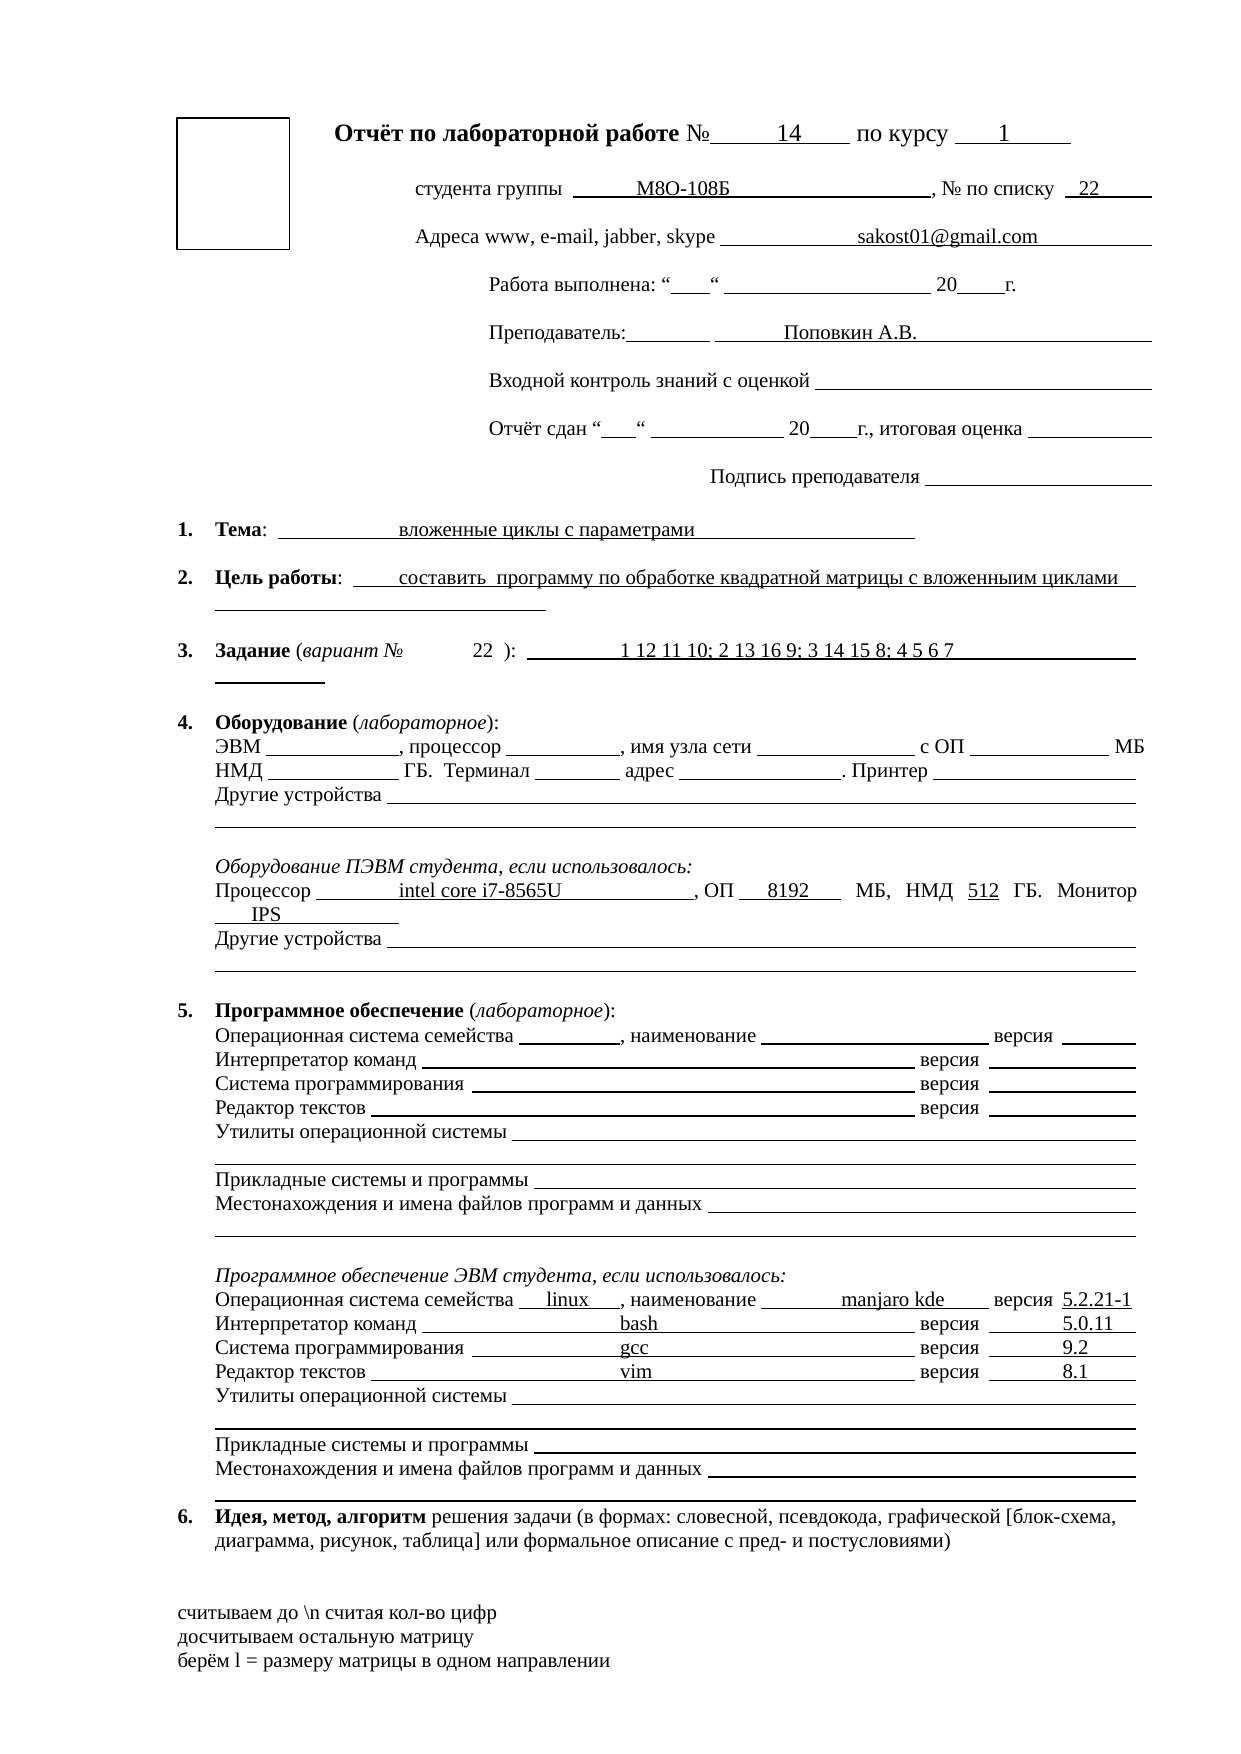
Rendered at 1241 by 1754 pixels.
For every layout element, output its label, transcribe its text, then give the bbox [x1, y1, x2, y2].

list Программное обеспечение (лабораторное): [177, 998, 1152, 1022]
text Утилиты операционной системы [215, 1119, 1152, 1167]
text Операционная система семейства linux , наименование manjaro kde версия 5.2.21-1 [215, 1287, 1152, 1311]
text Утилиты операционной системы [215, 1383, 1152, 1432]
text Прикладные системы и программы [215, 1432, 1152, 1456]
text Оборудование ПЭВМ студента, если использовалось: [215, 854, 1152, 878]
list Оборудование (лабораторное): [177, 710, 1152, 734]
text Местонахождения и имена файлов программ и данных [215, 1456, 1152, 1504]
text Другие устройства [215, 926, 1152, 974]
text Операционная система семейства , наименование версия [215, 1022, 1152, 1047]
text досчитываем остальную матрицу [177, 1624, 1152, 1648]
table_header [166, 118, 334, 488]
list Идея, метод, алгоритм решения задачи (в формах: словесной, псевдокода, графической [блок-схема, диаграмма, рисунок, таблица] или формальное описание с пред- и постусловиями) [177, 1504, 1152, 1552]
text Редактор текстов vim версия 8.1 [215, 1359, 1152, 1383]
text Редактор текстов версия [215, 1095, 1152, 1119]
text Прикладные системы и программы [215, 1167, 1152, 1191]
text ЭВМ , процессор , имя узла сети с ОП МБ [215, 734, 1152, 758]
text Система программирования версия [215, 1071, 1152, 1095]
text Интерпретатор команд bash версия 5.0.11 [215, 1311, 1152, 1335]
text берём l = размеру матрицы в одном направлении [177, 1648, 1152, 1672]
text считываем до \n считая кол-во цифр [177, 1600, 1152, 1624]
text Местонахождения и имена файлов программ и данных [215, 1191, 1152, 1239]
text НМД ГБ. Терминал адрес . Принтер [215, 758, 1152, 782]
text Система программирования gcc версия 9.2 [215, 1335, 1152, 1359]
table_header Отчёт по лабораторной работе № 14 по курсу 1 ­ студента группы М8О-108Б , № по списку 22 Адреса www, e-mail, jabber, skype sakost01@gmail.com Работа выполнена: “ “ 20 г. Преподаватель: Поповкин А.В. Входной контроль знаний с оценкой Отчёт сдан “ “ 20 г., итоговая оценка Подпись преподавателя [334, 118, 1152, 488]
text Программное обеспечение ЭВМ студента, если использовалось: [215, 1263, 1152, 1287]
text Другие устройства [215, 782, 1152, 830]
list Задание (вариант № 22 ): 1 12 11 10; 2 13 16 9; 3 14 15 8; 4 5 6 7 [177, 637, 1152, 686]
list Цель работы: составить программу по обработке квадратной матрицы с вложенныим циклами [177, 565, 1152, 613]
text Интерпретатор команд версия [215, 1047, 1152, 1071]
list Тема: вложенные циклы с параметрами [177, 517, 1152, 541]
text Процессор intel core i7-8565U , ОП 8192 МБ, НМД 512 ГБ. Монитор IPS [215, 878, 1152, 926]
